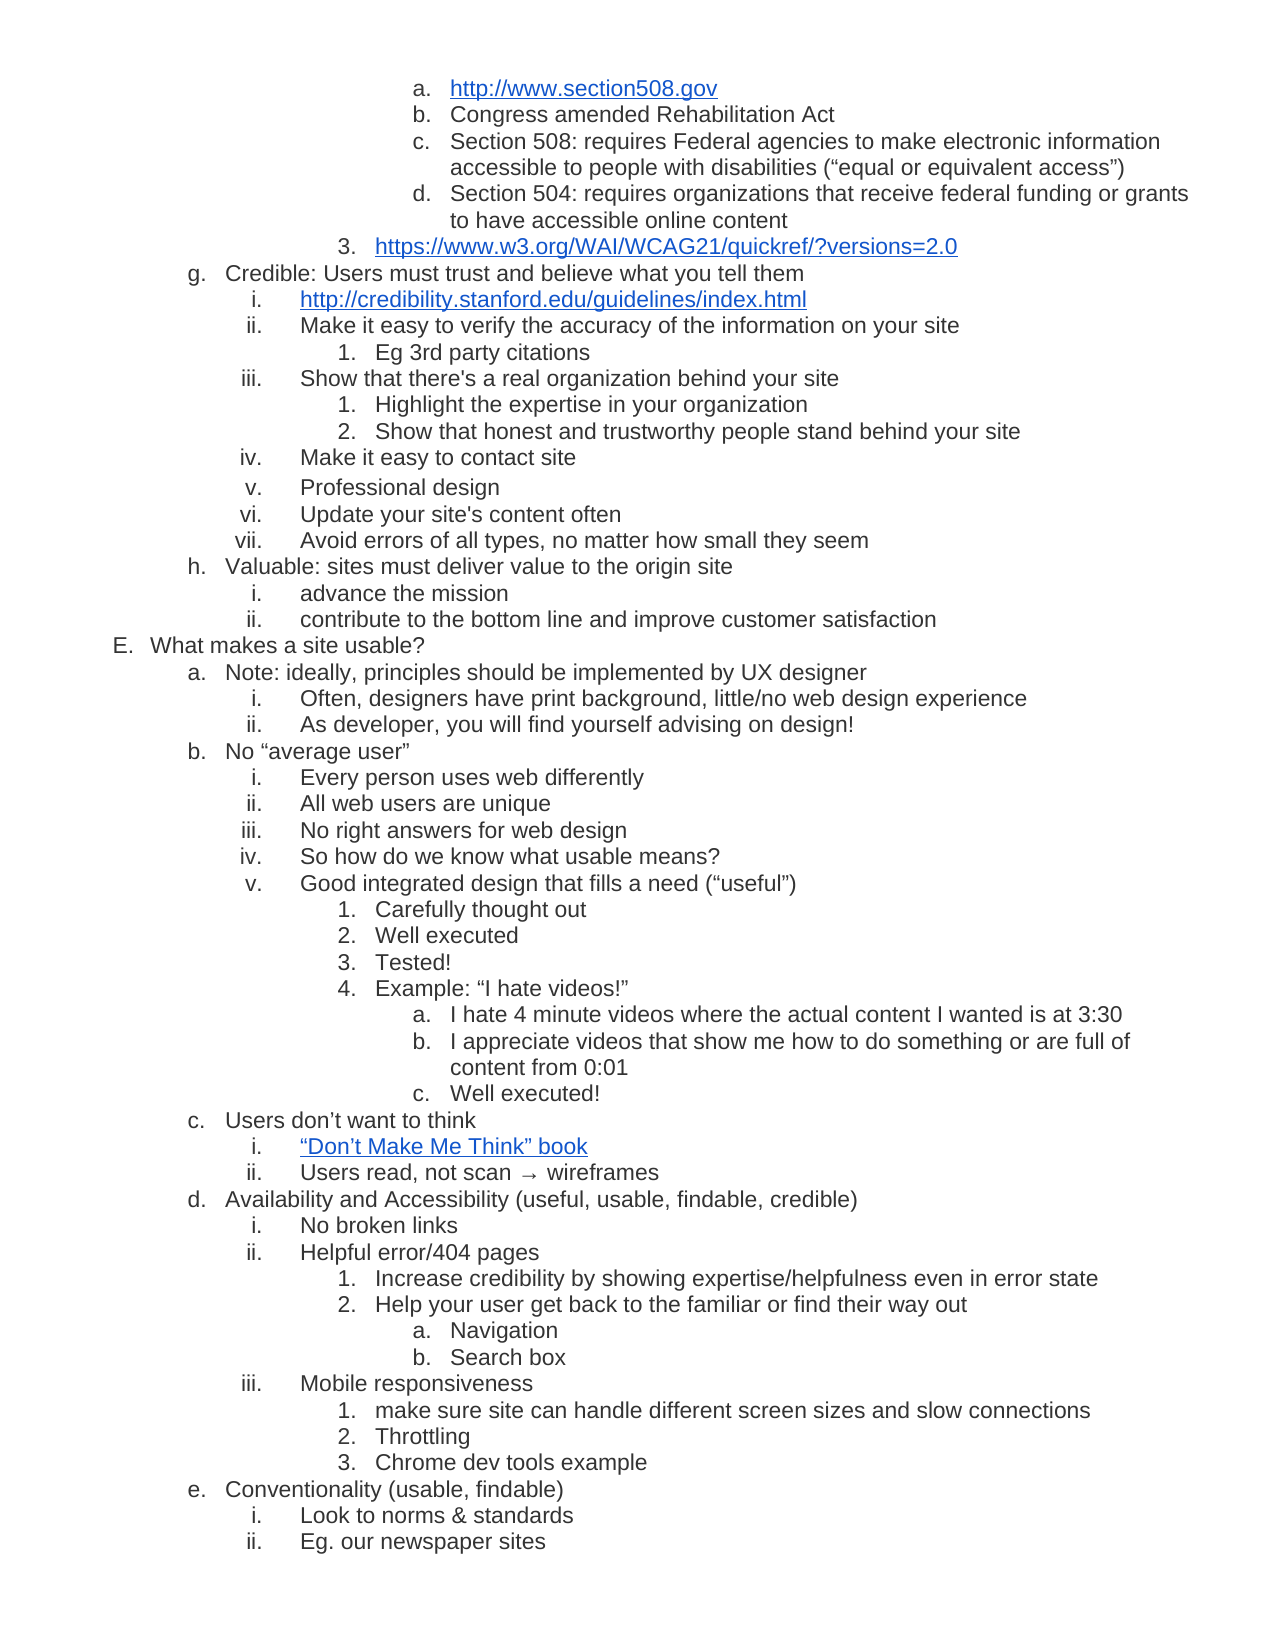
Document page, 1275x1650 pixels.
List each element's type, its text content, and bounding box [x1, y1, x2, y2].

list No “average user” [187, 738, 1200, 764]
list Look to norms & standards [262, 1502, 1200, 1528]
list I appreciate videos that show me how to do something or are full of content from 0:01 [412, 1028, 1200, 1080]
list As developer, you will find yourself advising on design! [262, 711, 1200, 738]
list Helpful error/404 pages [262, 1238, 1200, 1265]
list Often, designers have print background, little/no web design experience [262, 685, 1200, 711]
list Availability and Accessibility (useful, usable, findable, credible) [187, 1186, 1200, 1212]
list All web users are unique [262, 790, 1200, 817]
list Good integrated design that fills a need (“useful”) [262, 869, 1200, 896]
list I hate 4 minute videos where the actual content I wanted is at 3:30 [412, 1001, 1200, 1028]
list No right answers for web design [262, 817, 1200, 843]
list Every person uses web differently [262, 764, 1200, 790]
list Carefully thought out [337, 896, 1200, 922]
list Professional design [262, 474, 1200, 501]
list Avoid errors of all types, no matter how small they seem [262, 527, 1200, 553]
list Chrome dev tools example [337, 1449, 1200, 1476]
list Eg 3rd party citations [337, 338, 1200, 365]
list Search box [412, 1344, 1200, 1370]
list Section 508: requires Federal agencies to make electronic information accessible to people with disabilities (“equal or equivalent access”) [412, 128, 1200, 180]
list Congress amended Rehabilitation Act [412, 101, 1200, 128]
list Users don’t want to think [187, 1107, 1200, 1133]
list Show that there's a real organization behind your site [262, 365, 1200, 391]
list So how do we know what usable means? [262, 843, 1200, 869]
list Show that honest and trustworthy people stand behind your site [337, 418, 1200, 444]
list Highlight the expertise in your organization [337, 391, 1200, 418]
list contribute to the bottom line and improve customer satisfaction [262, 606, 1200, 632]
list Example: “I hate videos!” [337, 975, 1200, 1001]
list Credible: Users must trust and believe what you tell them [187, 259, 1200, 286]
list http://www.section508.gov [412, 75, 1200, 101]
list Navigation [412, 1317, 1200, 1344]
list Increase credibility by showing expertise/helpfulness even in error state [337, 1265, 1200, 1291]
list make sure site can handle different screen sizes and slow connections [337, 1397, 1200, 1423]
list Make it easy to contact site [262, 444, 1200, 470]
list Update your site's content often [262, 501, 1200, 527]
list https://www.w3.org/WAI/WCAG21/quickref/?versions=2.0 [337, 233, 1200, 259]
list Well executed! [412, 1080, 1200, 1107]
list Eg. our newspaper sites [262, 1528, 1200, 1555]
list Conventionality (usable, findable) [187, 1476, 1200, 1502]
list No broken links [262, 1212, 1200, 1238]
list Throttling [337, 1423, 1200, 1449]
list Section 504: requires organizations that receive federal funding or grants to have accessible online content [412, 180, 1200, 233]
list Help your user get back to the familiar or find their way out [337, 1291, 1200, 1317]
list Tested! [337, 948, 1200, 975]
list Make it easy to verify the accuracy of the information on your site [262, 312, 1200, 338]
list Mobile responsiveness [262, 1370, 1200, 1397]
list Valuable: sites must deliver value to the origin site [187, 553, 1200, 579]
list Note: ideally, principles should be implemented by UX designer [187, 659, 1200, 685]
list Users read, not scan → wireframes [262, 1159, 1200, 1186]
list “Don’t Make Me Think” book [262, 1133, 1200, 1159]
list Well executed [337, 922, 1200, 948]
list advance the mission [262, 579, 1200, 606]
list What makes a site usable? [112, 632, 1200, 659]
list http://credibility.stanford.edu/guidelines/index.html [262, 286, 1200, 312]
